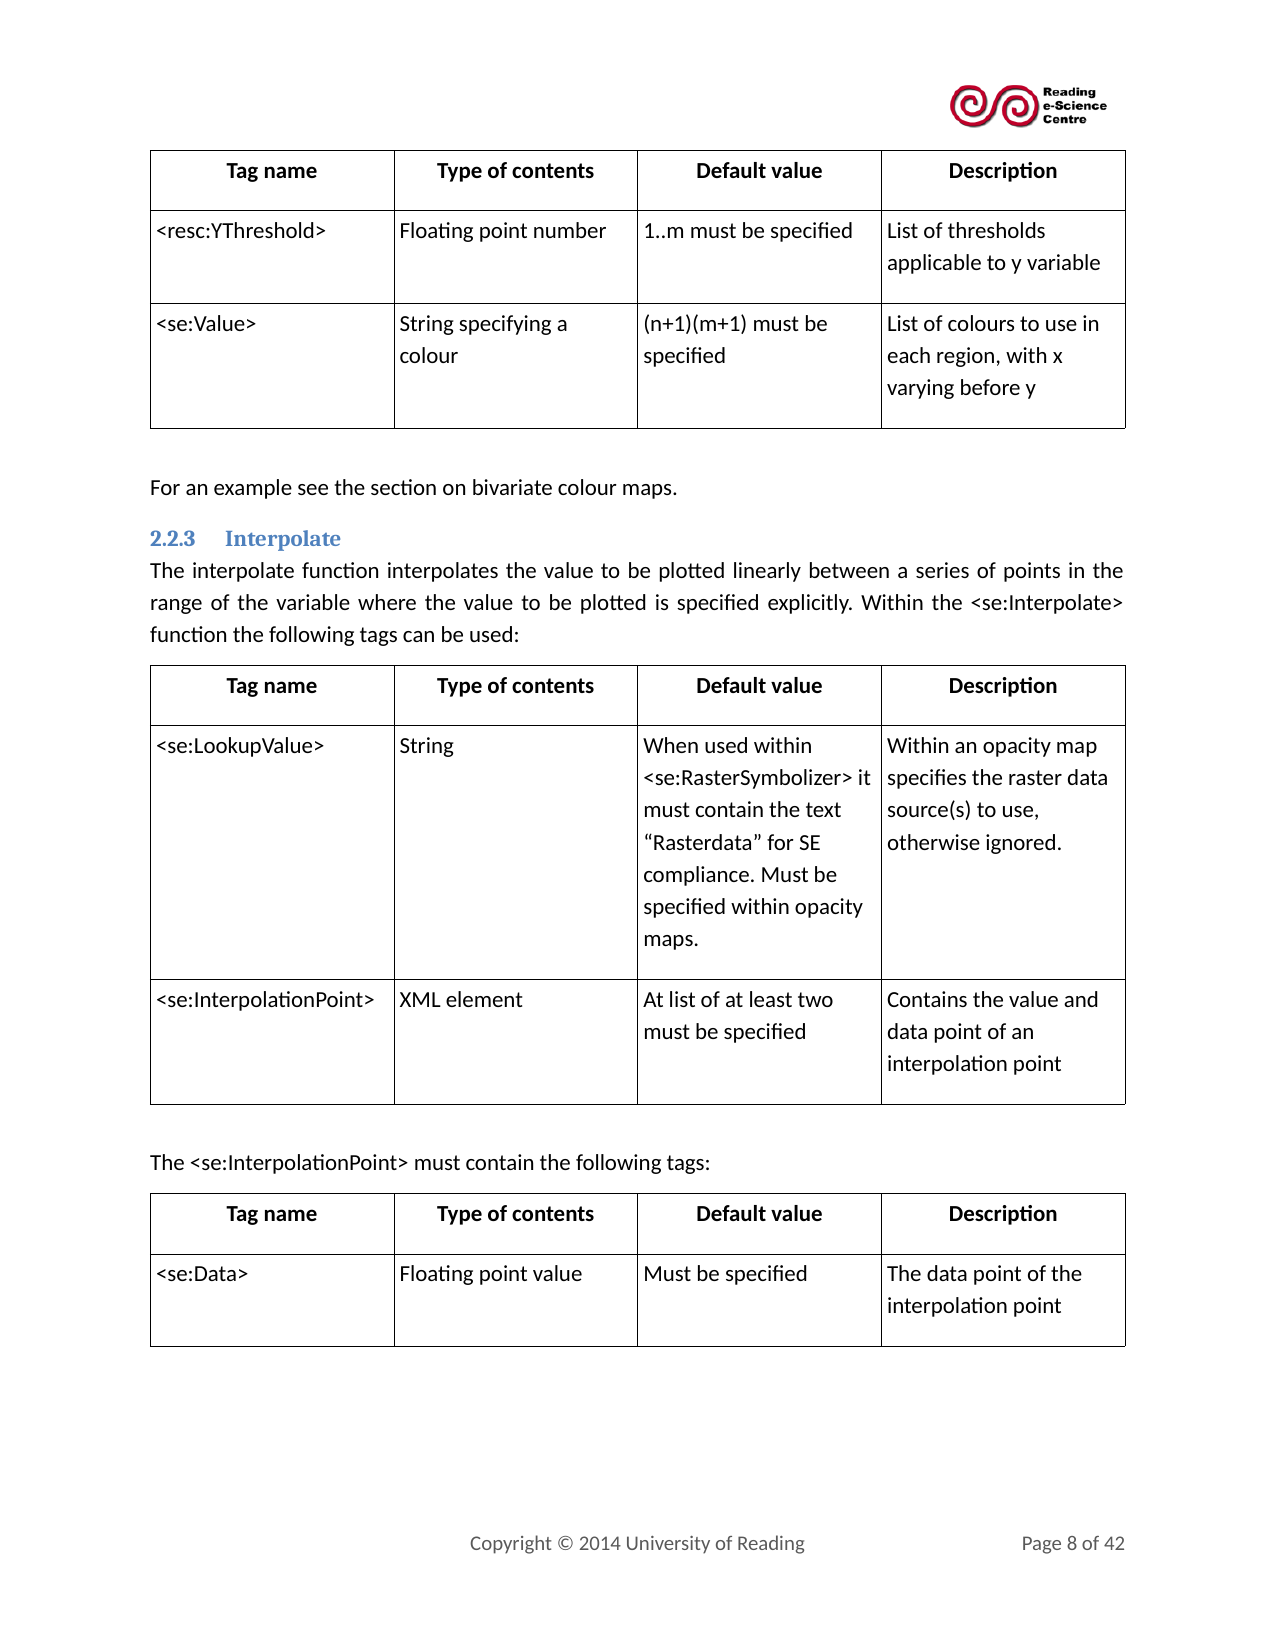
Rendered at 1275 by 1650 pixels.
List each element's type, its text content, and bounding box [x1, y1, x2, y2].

table_header Description [882, 151, 1125, 210]
table_cell <se:Data> [151, 1255, 394, 1346]
table_cell Floating point number [395, 211, 637, 303]
table_cell 1..m must be specified [638, 211, 881, 303]
table_header Description [882, 666, 1125, 725]
picture [949, 81, 1110, 131]
table_cell String specifying a colour [395, 304, 637, 428]
table_cell When used within <se:RasterSymbolizer> it must contain the text “Rasterdata” for SE compliance. Must be specified within opacity maps. [638, 726, 881, 979]
table_header Default value [638, 1194, 881, 1253]
table_cell Floating point value [395, 1255, 637, 1346]
table_header Default value [638, 666, 881, 725]
table_header Tag name [151, 1194, 394, 1253]
table_cell String [395, 726, 637, 979]
table_cell (n+1)(m+1) must be specified [638, 304, 881, 428]
table_cell Contains the value and data point of an interpolation point [882, 980, 1125, 1104]
table_header Type of contents [395, 151, 637, 210]
text The <se:InterpolationPoint> must contain the following tags: [150, 1148, 1125, 1176]
table_cell <se:LookupValue> [151, 726, 394, 979]
table_header Tag name [151, 151, 394, 210]
table_cell List of colours to use in each region, with x varying before y [882, 304, 1125, 428]
table_header Type of contents [395, 666, 637, 725]
table_cell At list of at least two must be specified [638, 980, 881, 1104]
table_header Description [882, 1194, 1125, 1253]
text The interpolate function interpolates the value to be plotted linearly between a series of points in the range of the variable where the value to be plotted is specified explicitly. Within the <se:Interpolate> function the following tags can be used: [150, 556, 1125, 648]
table_cell Must be specified [638, 1255, 881, 1346]
table_cell List of thresholds applicable to y variable [882, 211, 1125, 303]
table_cell XML element [395, 980, 637, 1104]
table_cell Within an opacity map specifies the raster data source(s) to use, otherwise ignored. [882, 726, 1125, 979]
table_header Tag name [151, 666, 394, 725]
table_cell <resc:YThreshold> [151, 211, 394, 303]
text For an example see the section on bivariate colour maps. [150, 473, 1125, 501]
subtitle Interpolate [150, 526, 1125, 552]
table_header Default value [638, 151, 881, 210]
table_header Type of contents [395, 1194, 637, 1253]
table_cell <se:Value> [151, 304, 394, 428]
table_cell The data point of the interpolation point [882, 1255, 1125, 1346]
table_cell <se:InterpolationPoint> [151, 980, 394, 1104]
